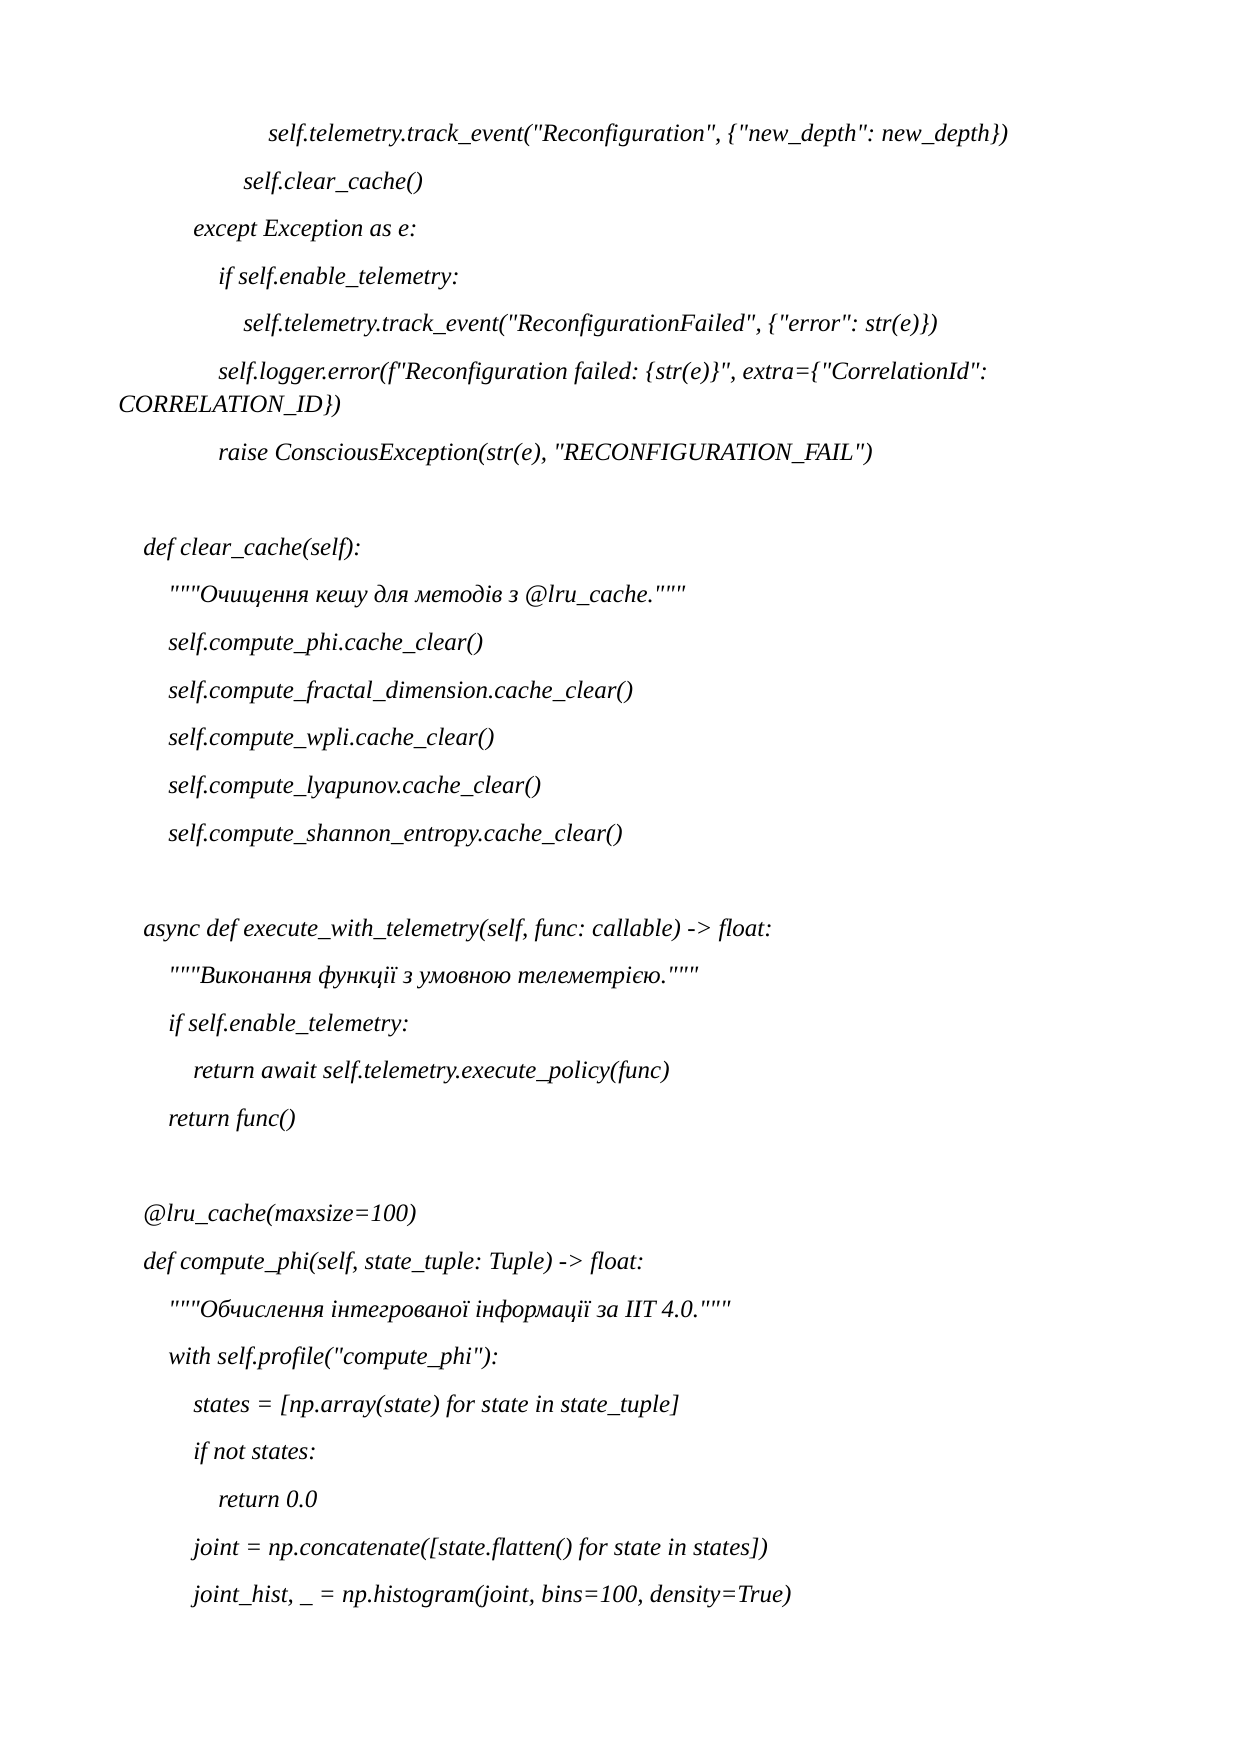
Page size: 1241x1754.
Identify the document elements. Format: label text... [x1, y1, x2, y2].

text if not states: [118, 1436, 1122, 1465]
text @lru_cache(maxsize=100) [118, 1198, 1122, 1227]
text return func() [118, 1103, 1122, 1132]
text return await self.telemetry.execute_policy(func) [118, 1056, 1122, 1084]
text def compute_phi(self, state_tuple: Tuple) -> float: [118, 1246, 1122, 1275]
text self.compute_lyapunov.cache_clear() [118, 770, 1122, 799]
text self.compute_fractal_dimension.cache_clear() [118, 675, 1122, 703]
text async def execute_with_telemetry(self, func: callable) -> float: [118, 913, 1122, 942]
text except Exception as e: [118, 213, 1122, 242]
text self.compute_phi.cache_clear() [118, 627, 1122, 656]
text joint_hist, _ = np.histogram(joint, bins=100, density=True) [118, 1579, 1122, 1608]
text """Обчислення інтегрованої інформації за IIT 4.0.""" [118, 1294, 1122, 1322]
text states = [np.array(state) for state in state_tuple] [118, 1389, 1122, 1418]
text raise ConsciousException(str(e), "RECONFIGURATION_FAIL") [118, 437, 1122, 466]
text """Виконання функції з умовною телеметрією.""" [118, 960, 1122, 989]
text if self.enable_telemetry: [118, 1008, 1122, 1037]
text self.clear_cache() [118, 166, 1122, 194]
text self.logger.error(f"Reconfiguration failed: {str(e)}", extra={"CorrelationId": CORRELATION_ID}) [118, 356, 1122, 418]
text def clear_cache(self): [118, 532, 1122, 561]
text self.telemetry.track_event("ReconfigurationFailed", {"error": str(e)}) [118, 308, 1122, 337]
text self.telemetry.track_event("Reconfiguration", {"new_depth": new_depth}) [118, 118, 1122, 147]
text with self.profile("compute_phi"): [118, 1341, 1122, 1370]
text if self.enable_telemetry: [118, 261, 1122, 290]
text self.compute_shannon_entropy.cache_clear() [118, 818, 1122, 846]
text joint = np.concatenate([state.flatten() for state in states]) [118, 1532, 1122, 1560]
text return 0.0 [118, 1484, 1122, 1513]
text self.compute_wpli.cache_clear() [118, 722, 1122, 751]
text """Очищення кешу для методів з @lru_cache.""" [118, 579, 1122, 608]
